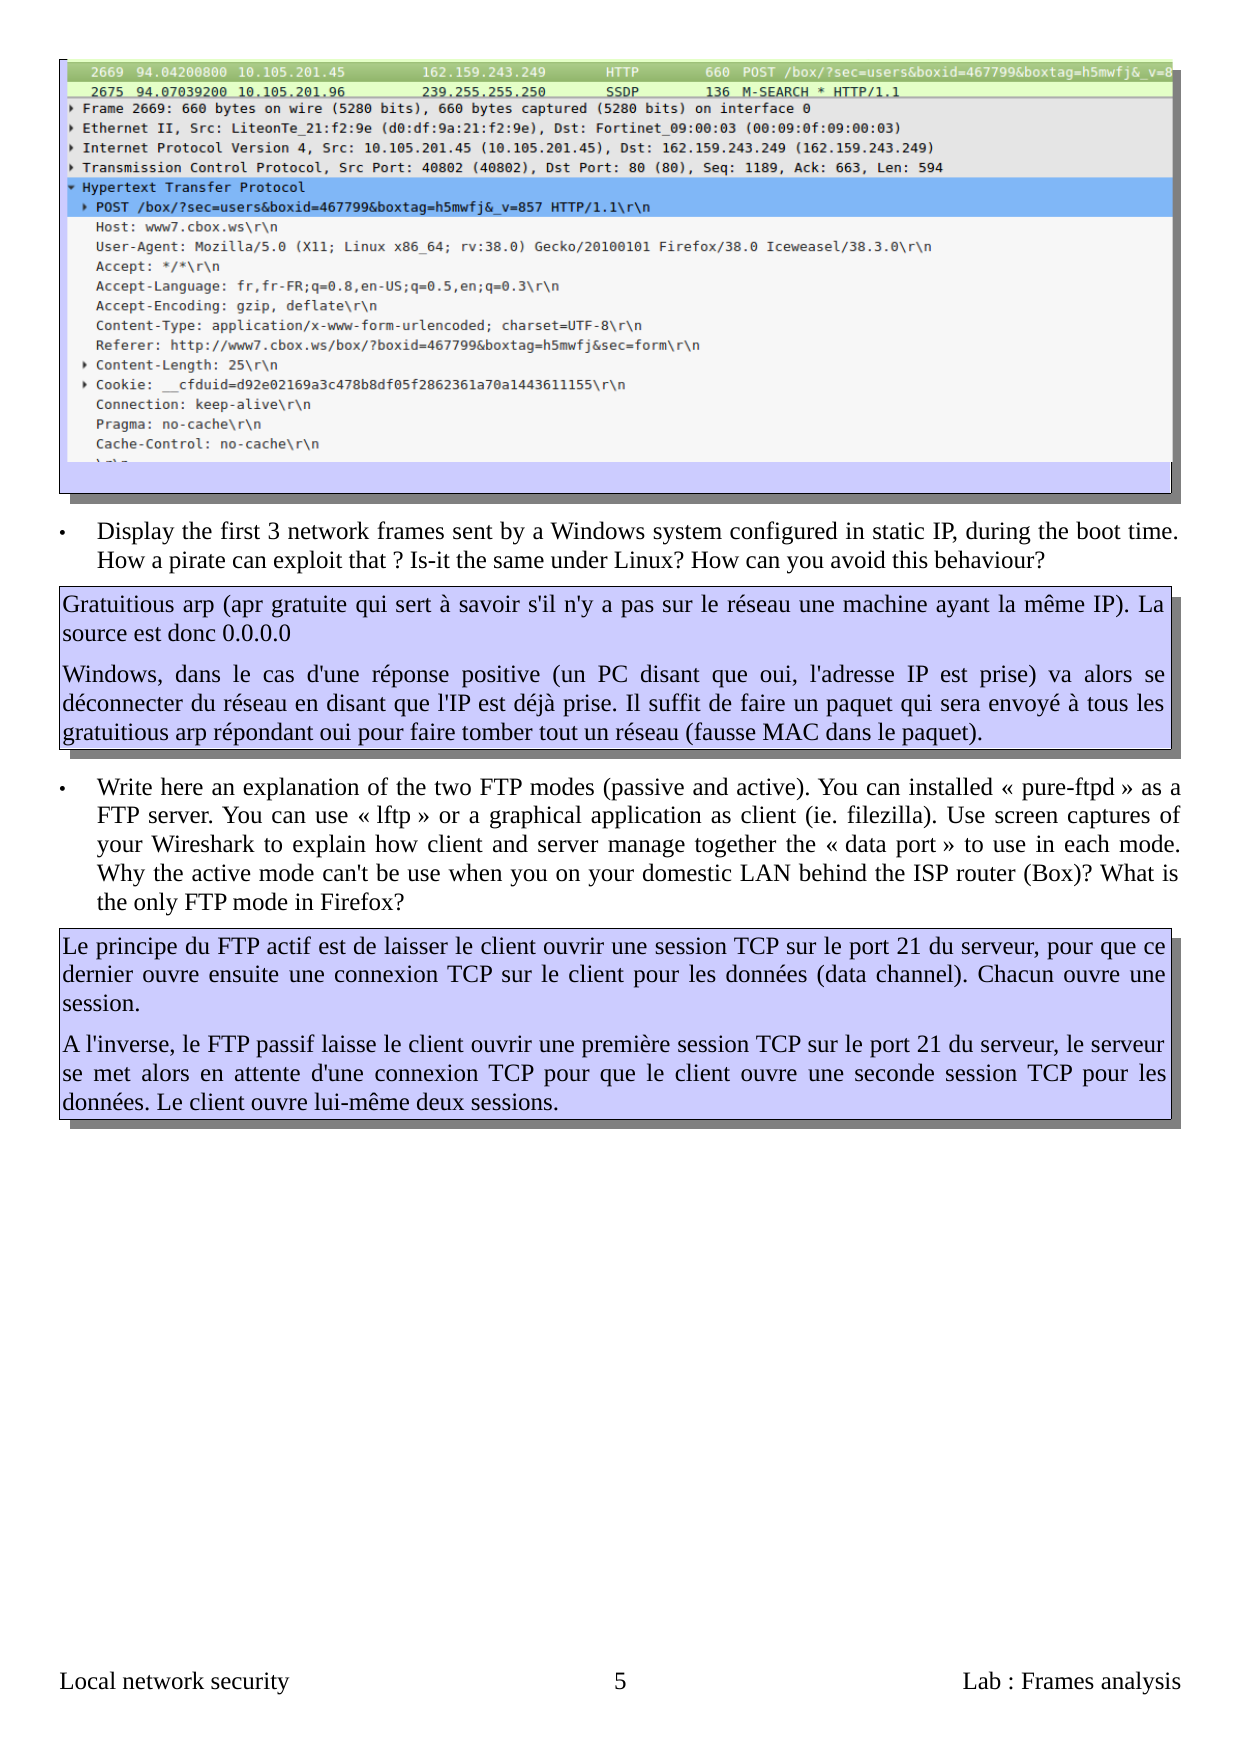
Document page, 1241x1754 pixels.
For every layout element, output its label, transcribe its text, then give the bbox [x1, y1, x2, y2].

picture [67, 59, 1173, 462]
text Gratuitious arp (apr gratuite qui sert à savoir s'il n'y a pas sur le réseau une machine ayant la même IP). La source est donc 0.0.0.0 [60, 587, 1171, 647]
list Write here an explanation of the two FTP modes (passive and active). You can installed « pure-ftpd » as a FTP server. You can use « lftp » or a graphical application as client (ie. filezilla). Use screen captures of your Wireshark to explain how client and server manage together the « data port » to use in each mode. Why the active mode can't be use when you on your domestic LAN behind the ISP router (Box)? What is the only FTP mode in Firefox? [59, 772, 1181, 915]
text Windows, dans le cas d'une réponse positive (un PC disant que oui, l'adresse IP est prise) va alors se déconnecter du réseau en disant que l'IP est déjà prise. Il suffit de faire un paquet qui sera envoyé à tous les gratuitious arp répondant oui pour faire tomber tout un réseau (fausse MAC dans le paquet). [60, 656, 1171, 748]
text Le principe du FTP actif est de laisser le client ouvrir une session TCP sur le port 21 du serveur, pour que ce dernier ouvre ensuite une connexion TCP sur le client pour les données (data channel). Chacun ouvre une session. [60, 929, 1171, 1017]
text A l'inverse, le FTP passif laisse le client ouvrir une première session TCP sur le port 21 du serveur, le serveur se met alors en attente d'une connexion TCP pour que le client ouvre une seconde session TCP pour les données. Le client ouvre lui-même deux sessions. [60, 1027, 1171, 1119]
list Display the first 3 network frames sent by a Windows system configured in static IP, during the boot time. How a pirate can exploit that ? Is-it the same under Linux? How can you avoid this behaviour? [59, 516, 1181, 574]
